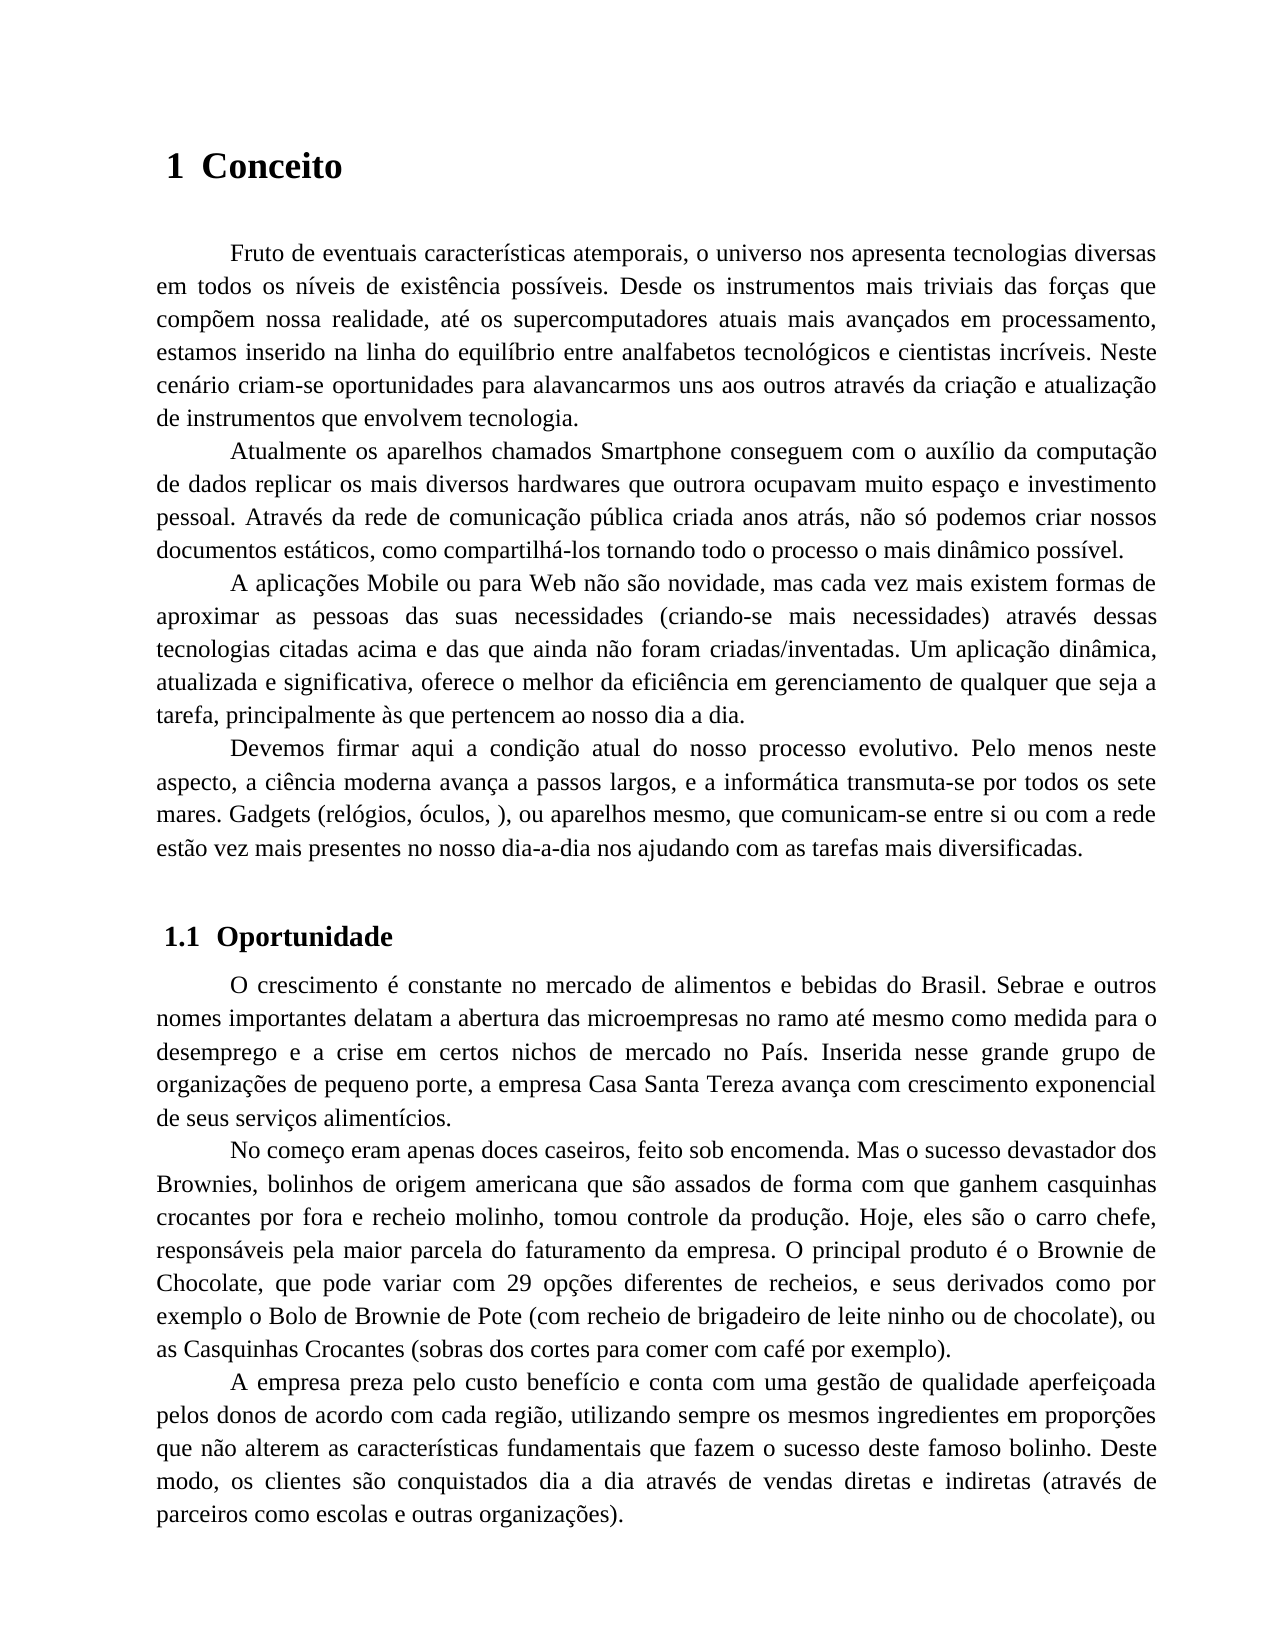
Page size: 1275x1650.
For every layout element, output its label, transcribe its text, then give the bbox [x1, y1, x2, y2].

text Devemos firmar aqui a condição atual do nosso processo evolutivo. Pelo menos neste aspecto, a ciência moderna avança a passos largos, e a informática transmuta-se por todos os sete mares. Gadgets (relógios, óculos, ), ou aparelhos mesmo, que comunicam-se entre si ou com a rede estão vez mais presentes no nosso dia-a-dia nos ajudando com as tarefas mais diversificadas. [156, 733, 1158, 861]
text No começo eram apenas doces caseiros, feito sob encomenda. Mas o sucesso devastador dos Brownies, bolinhos de origem americana que são assados de forma com que ganhem casquinhas crocantes por fora e recheio molinho, tomou controle da produção. Hoje, eles são o carro chefe, responsáveis pela maior parcela do faturamento da empresa. O principal produto é o Brownie de Chocolate, que pode variar com 29 opções diferentes de recheios, e seus derivados como por exemplo o Bolo de Brownie de Pote (com recheio de brigadeiro de leite ninho ou de chocolate), ou as Casquinhas Crocantes (sobras dos cortes para comer com café por exemplo). [156, 1136, 1158, 1362]
text Fruto de eventuais características atemporais, o universo nos apresenta tecnologias diversas em todos os níveis de existência possíveis. Desde os instrumentos mais triviais das forças que compõem nossa realidade, até os supercomputadores atuais mais avançados em processamento, estamos inserido na linha do equilíbrio entre analfabetos tecnológicos e cientistas incríveis. Neste cenário criam-se oportunidades para alavancarmos uns aos outros através da criação e atualização de instrumentos que envolvem tecnologia. [156, 238, 1158, 432]
subtitle Oportunidade [156, 919, 1158, 953]
text Atualmente os aparelhos chamados Smartphone conseguem com o auxílio da computação de dados replicar os mais diversos hardwares que outrora ocupavam muito espaço e investimento pessoal. Através da rede de comunicação pública criada anos atrás, não só podemos criar nossos documentos estáticos, como compartilhá-los tornando todo o processo o mais dinâmico possível. [156, 436, 1158, 564]
text O crescimento é constante no mercado de alimentos e bebidas do Brasil. Sebrae e outros nomes importantes delatam a abertura das microempresas no ramo até mesmo como medida para o desemprego e a crise em certos nichos de mercado no País. Inserida nesse grande grupo de organizações de pequeno porte, a empresa Casa Santa Tereza avança com crescimento exponencial de seus serviços alimentícios. [156, 971, 1158, 1131]
text A aplicações Mobile ou para Web não são novidade, mas cada vez mais existem formas de aproximar as pessoas das suas necessidades (criando-se mais necessidades) através dessas tecnologias citadas acima e das que ainda não foram criadas/inventadas. Um aplicação dinâmica, atualizada e significativa, oferece o melhor da eficiência em gerenciamento de qualquer que seja a tarefa, principalmente às que pertencem ao nosso dia a dia. [156, 568, 1158, 729]
subtitle Conceito [156, 143, 1158, 186]
text A empresa preza pelo custo benefício e conta com uma gestão de qualidade aperfeiçoada pelos donos de acordo com cada região, utilizando sempre os mesmos ingredientes em proporções que não alterem as características fundamentais que fazem o sucesso deste famoso bolinho. Deste modo, os clientes são conquistados dia a dia através de vendas diretas e indiretas (através de parceiros como escolas e outras organizações). [156, 1367, 1158, 1528]
